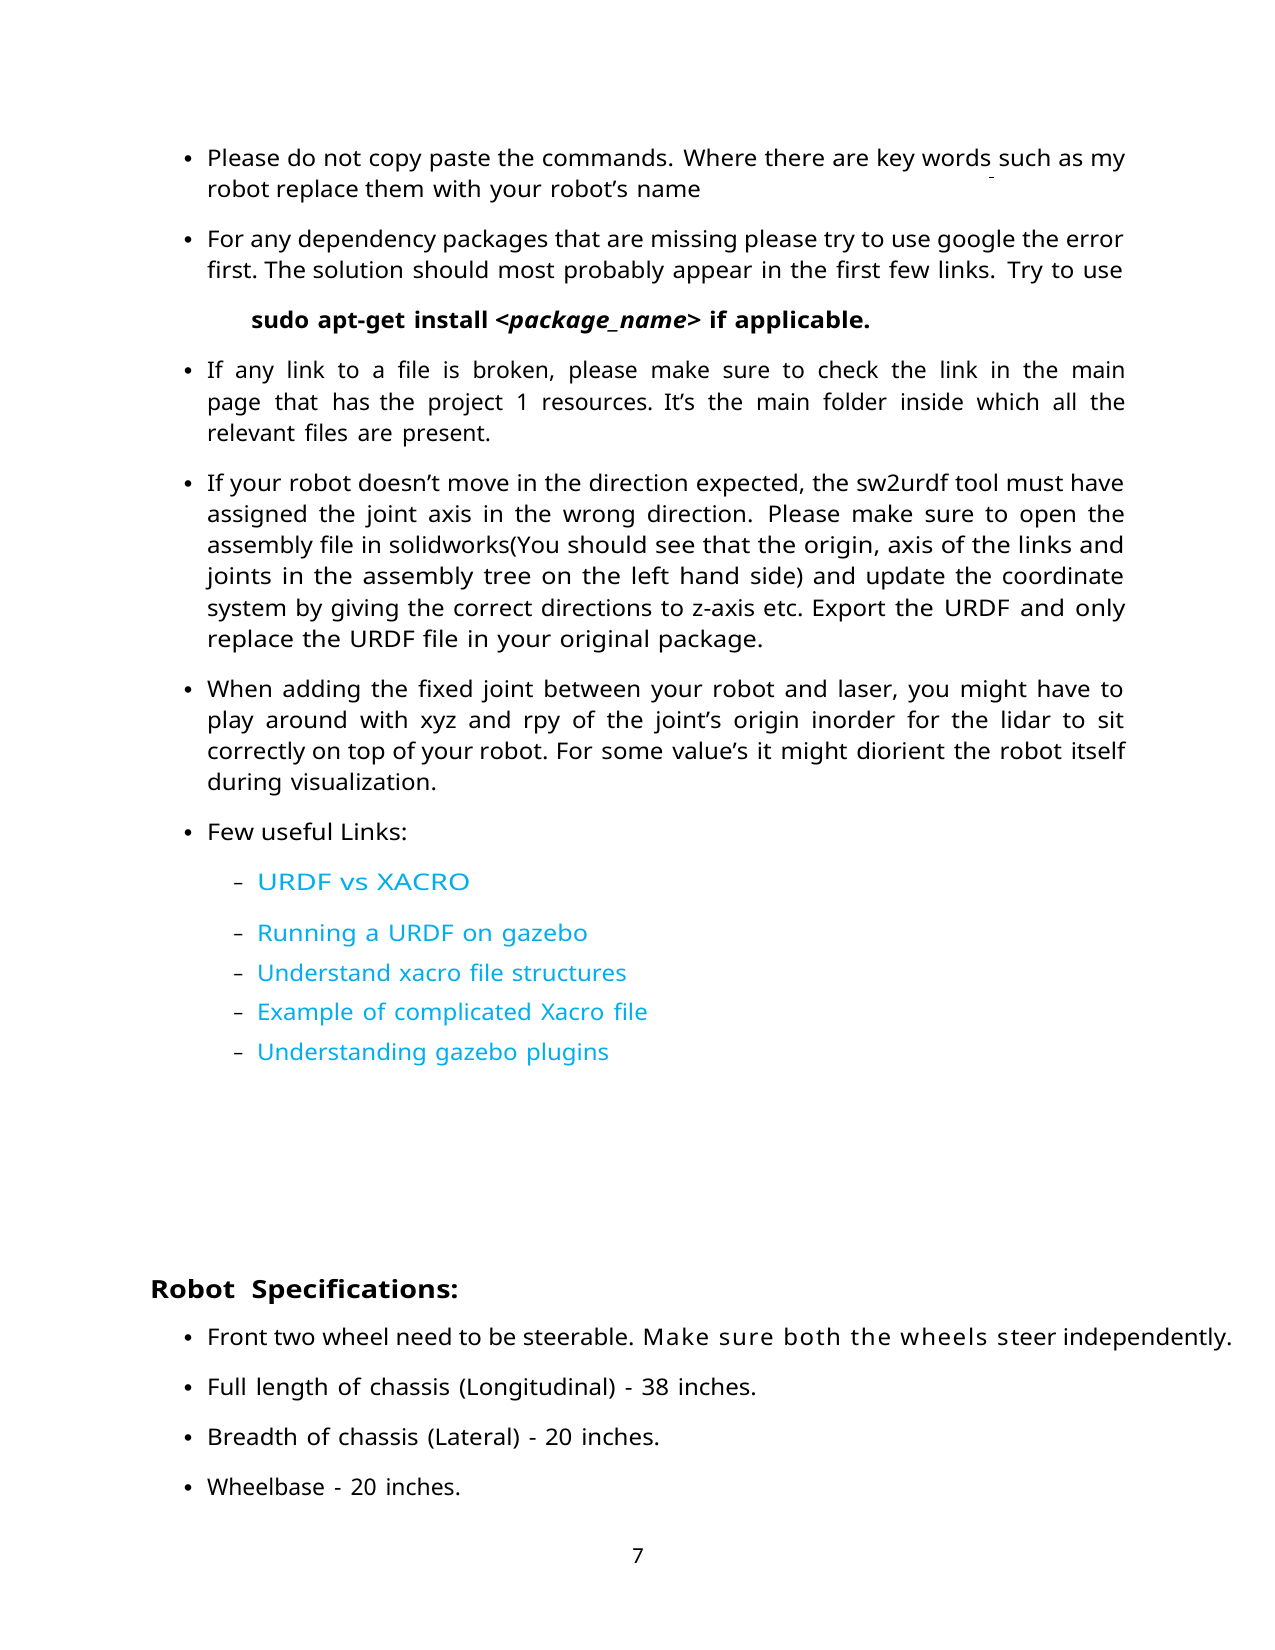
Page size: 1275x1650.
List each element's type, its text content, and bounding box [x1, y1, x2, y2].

list Breadth of chassis (Lateral) - 20 inches. [184, 1421, 1275, 1452]
list For any dependency packages that are missing please try to use google the error first. The solution should most probably appear in the first few links. Try to use [184, 223, 1125, 285]
list When adding the fixed joint between your robot and laser, you might have to play around with xyz and rpy of the joint’s origin inorder for the lidar to sit correctly on top of your robot. For some value’s it might diorient the robot itself during visualization. [184, 672, 1125, 797]
list If your robot doesn’t move in the direction expected, the sw2urdf tool must have assigned the joint axis in the wrong direction. Please make sure to open the assembly file in solidworks(You should see that the origin, axis of the links and joints in the assembly tree on the left hand side) and update the coordinate system by giving the correct directions to z-axis etc. Export the URDF and only replace the URDF file in your original package. [184, 466, 1125, 654]
list sudo apt-get install <package_name> if applicable. [251, 304, 1125, 335]
list Understanding gazebo plugins [232, 1036, 1275, 1067]
list Front two wheel need to be steerable. Make sure both the wheels steer independently. [184, 1320, 1275, 1352]
list Please do not copy paste the commands. Where there are key words such as my robot replace them with your robot’s name [184, 142, 1125, 204]
list Understand xacro file structures [232, 956, 1275, 988]
list Few useful Links: [184, 816, 1275, 847]
list Wheelbase - 20 inches. [184, 1471, 1275, 1502]
list Example of complicated Xacro file [232, 996, 1275, 1027]
list Running a URDF on gazebo [232, 917, 1275, 948]
list URDF vs XACRO [232, 866, 1275, 898]
subtitle Robot Specifications: [150, 1272, 1275, 1306]
list Full length of chassis (Longitudinal) - 38 inches. [184, 1371, 1275, 1402]
list If any link to a file is broken, please make sure to check the link in the main page that has the project 1 resources. It’s the main folder inside which all the relevant files are present. [184, 354, 1125, 448]
